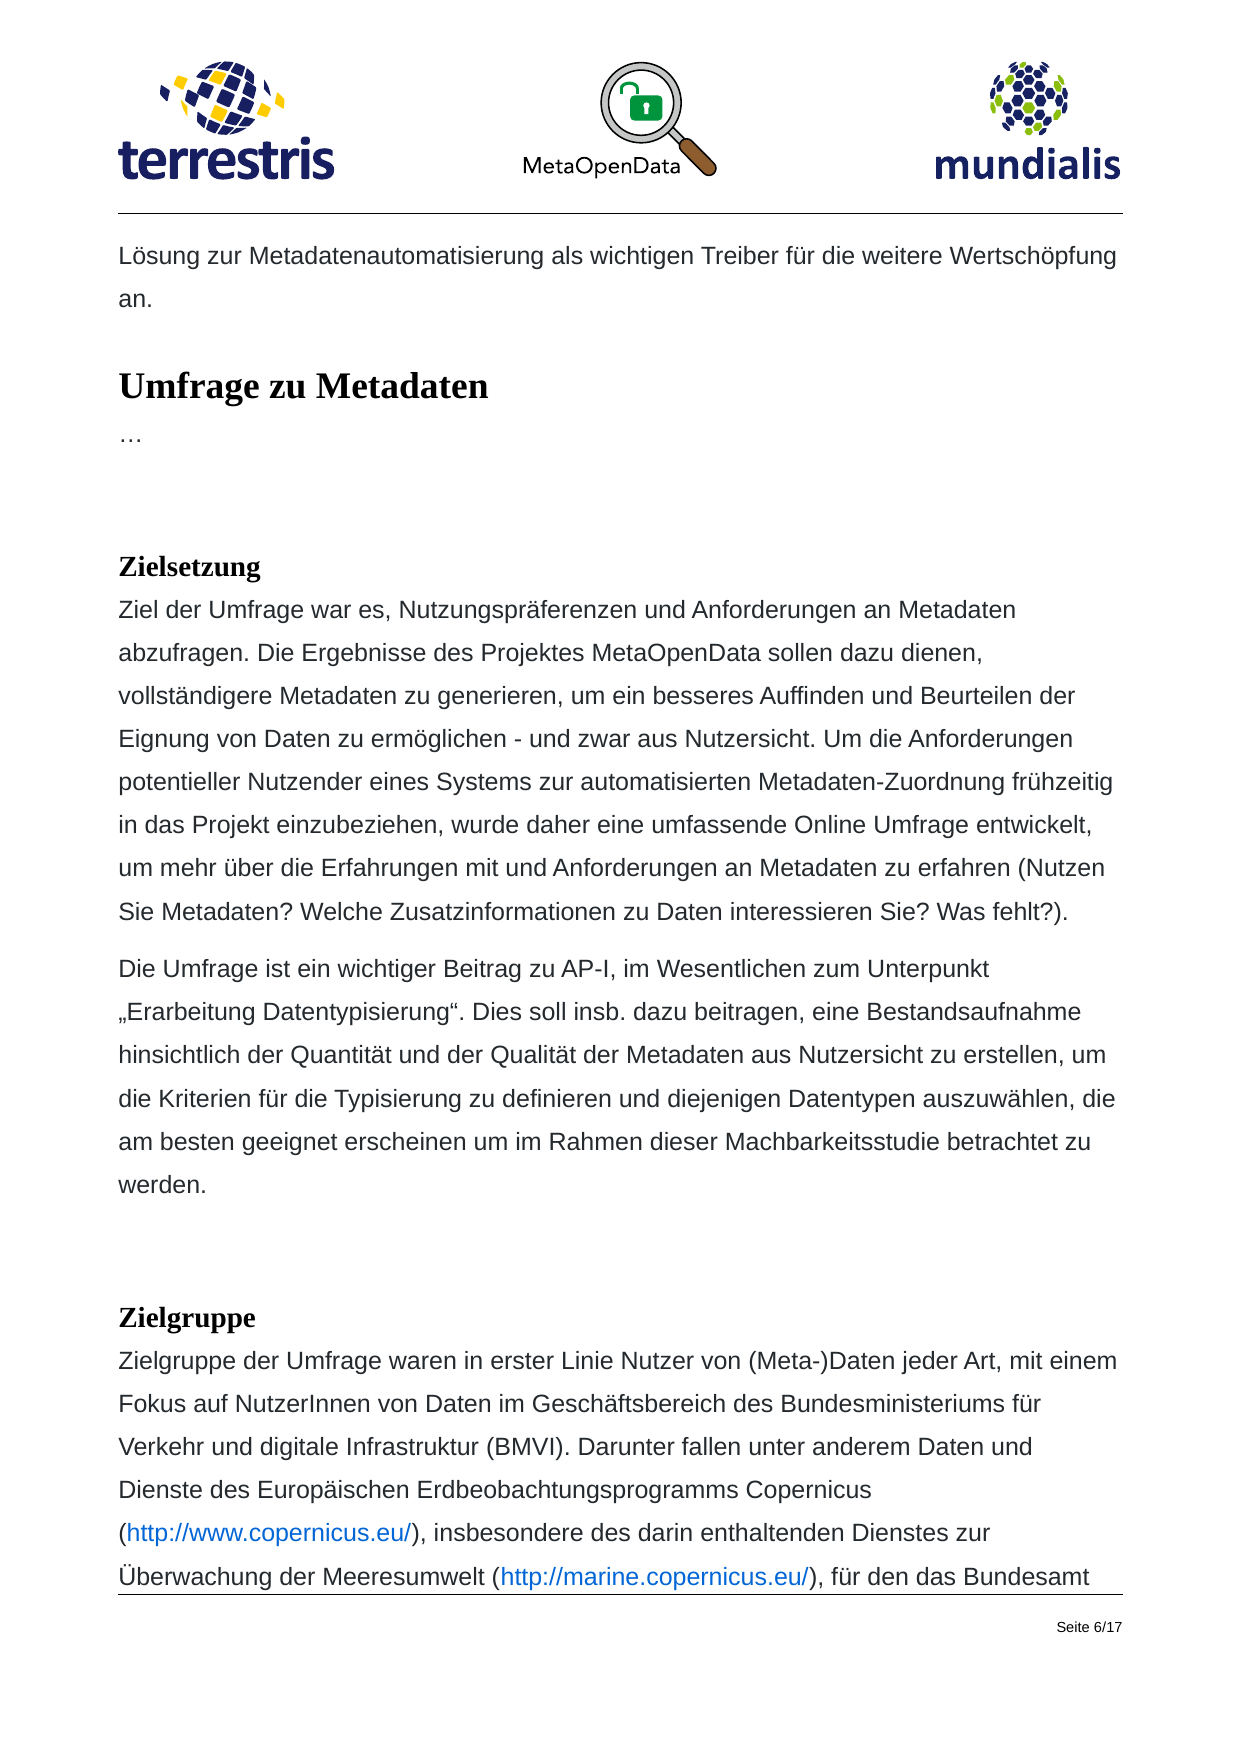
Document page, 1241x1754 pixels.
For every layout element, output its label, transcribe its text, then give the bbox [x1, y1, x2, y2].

text … [118, 419, 1122, 447]
text Zielgruppe der Umfrage waren in erster Linie Nutzer von (Meta-)Daten jeder Art, mit einem Fokus auf NutzerInnen von Daten im Geschäftsbereich des Bundesministeriums für Verkehr und digitale Infrastruktur (BMVI). Darunter fallen unter anderem Daten und Dienste des Europäischen Erdbeobachtungsprogramms Copernicus (http://www.copernicus.eu/), insbesondere des darin enthaltenden Dienstes zur Überwachung der Meeresumwelt (http://marine.copernicus.eu/), für den das Bundesamt [118, 1346, 1122, 1590]
subtitle Zielgruppe [118, 1300, 1122, 1333]
subtitle Umfrage zu Metadaten [118, 363, 1122, 406]
text Ziel der Umfrage war es, Nutzungspräferenzen und Anforderungen an Metadaten abzufragen. Die Ergebnisse des Projektes MetaOpenData sollen dazu dienen, vollständigere Metadaten zu generieren, um ein besseres Auffinden und Beurteilen der Eignung von Daten zu ermöglichen - und zwar aus Nutzersicht. Um die Anforderungen potentieller Nutzender eines Systems zur automatisierten Metadaten-Zuordnung frühzeitig in das Projekt einzubeziehen, wurde daher eine umfassende Online Umfrage entwickelt, um mehr über die Erfahrungen mit und Anforderungen an Metadaten zu erfahren (Nutzen Sie Metadaten? Welche Zusatzinformationen zu Daten interessieren Sie? Was fehlt?). [118, 595, 1122, 925]
text Die Umfrage ist ein wichtiger Beitrag zu AP-I, im Wesentlichen zum Unterpunkt „Erarbeitung Datentypisierung“. Dies soll insb. dazu beitragen, eine Bestandsaufnahme hinsichtlich der Quantität und der Qualität der Metadaten aus Nutzersicht zu erstellen, um die Kriterien für die Typisierung zu definieren und diejenigen Datentypen auszuwählen, die am besten geeignet erscheinen um im Rahmen dieser Machbarkeitsstudie betrachtet zu werden. [118, 954, 1122, 1199]
subtitle Zielsetzung [118, 549, 1122, 582]
